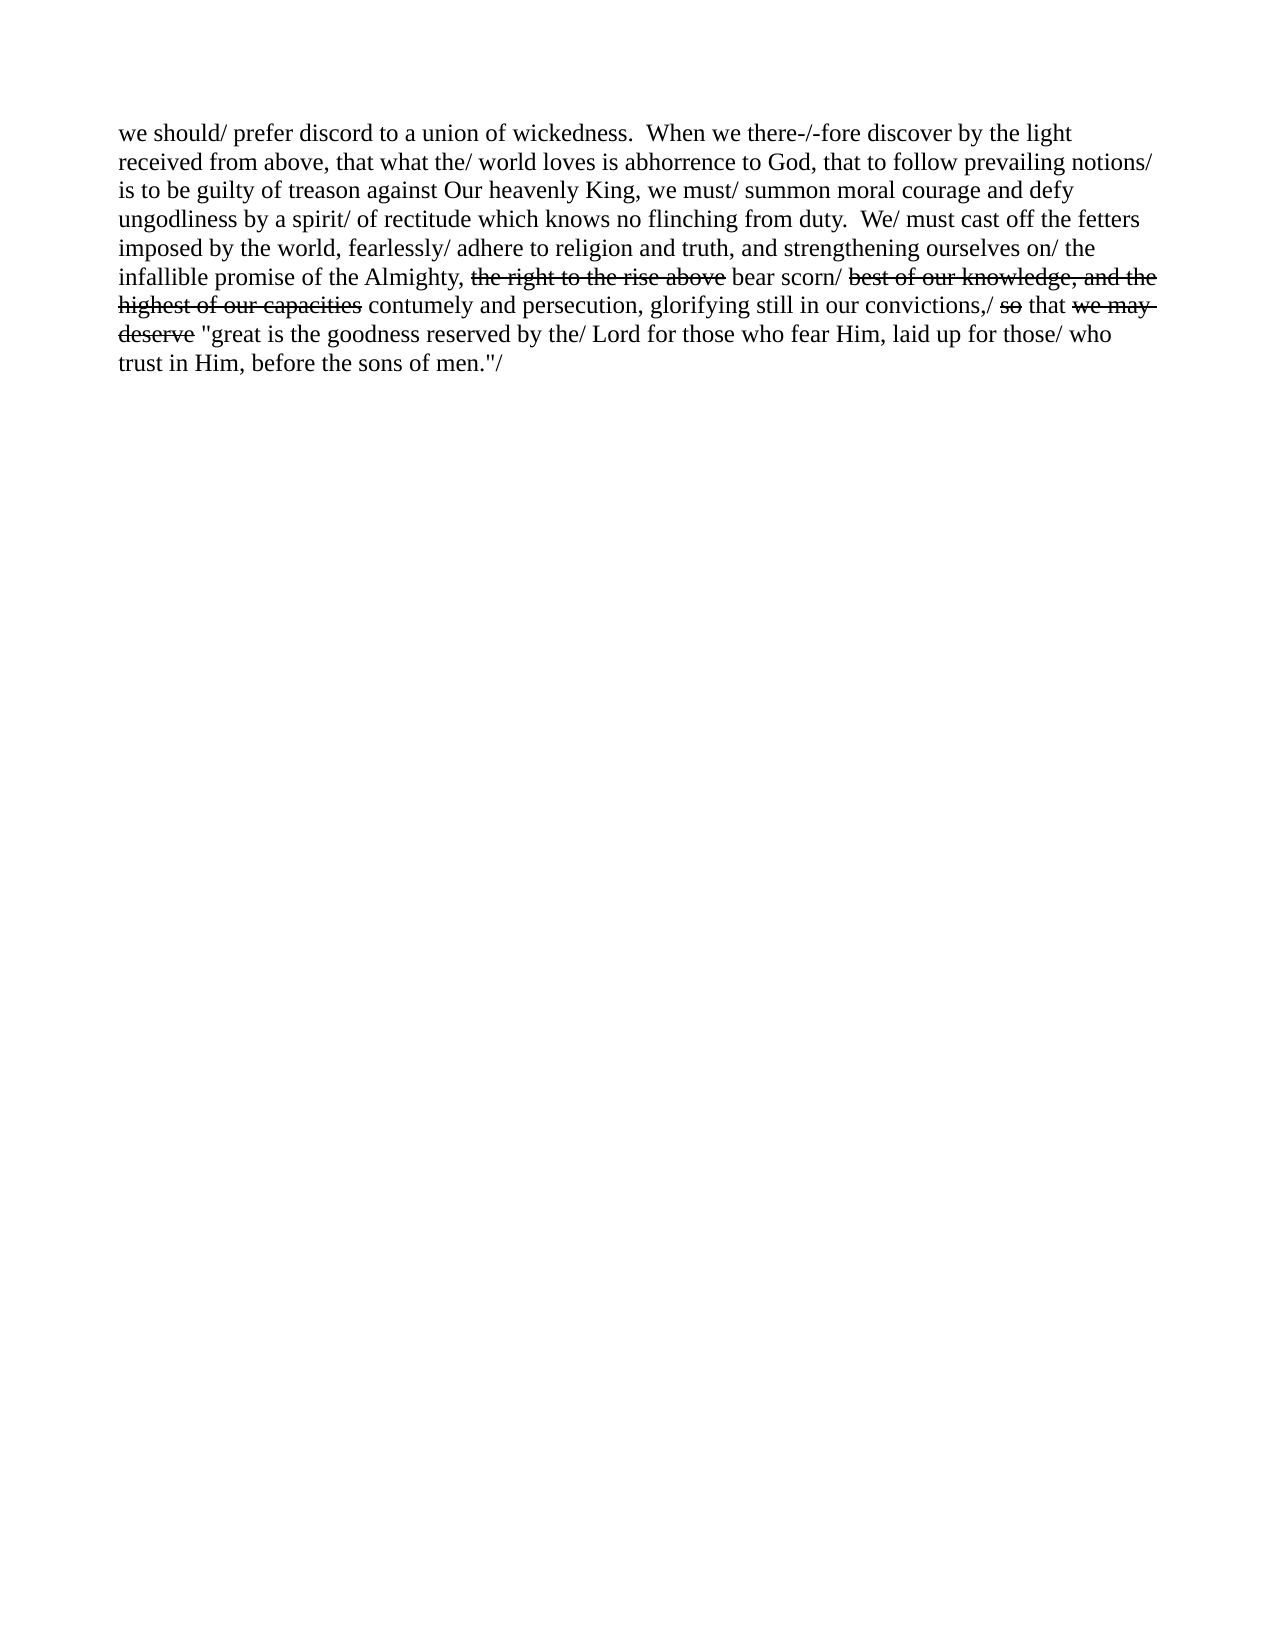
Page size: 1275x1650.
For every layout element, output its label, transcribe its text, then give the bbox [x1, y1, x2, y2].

text we should/ prefer discord to a union of wickedness. When we there-/-fore discover by the light received from above, that what the/ world loves is abhorrence to God, that to follow prevailing notions/ is to be guilty of treason against Our heavenly King, we must/ summon moral courage and defy ungodliness by a spirit/ of rectitude which knows no flinching from duty. We/ must cast off the fetters imposed by the world, fearlessly/ adhere to religion and truth, and strengthening ourselves on/ the infallible promise of the Almighty, the right to the rise above bear scorn/ best of our knowledge, and the highest of our capacities contumely and persecution, glorifying still in our convictions,/ so that we may deserve "great is the goodness reserved by the/ Lord for those who fear Him, laid up for those/ who trust in Him, before the sons of men."/ [118, 118, 1157, 377]
